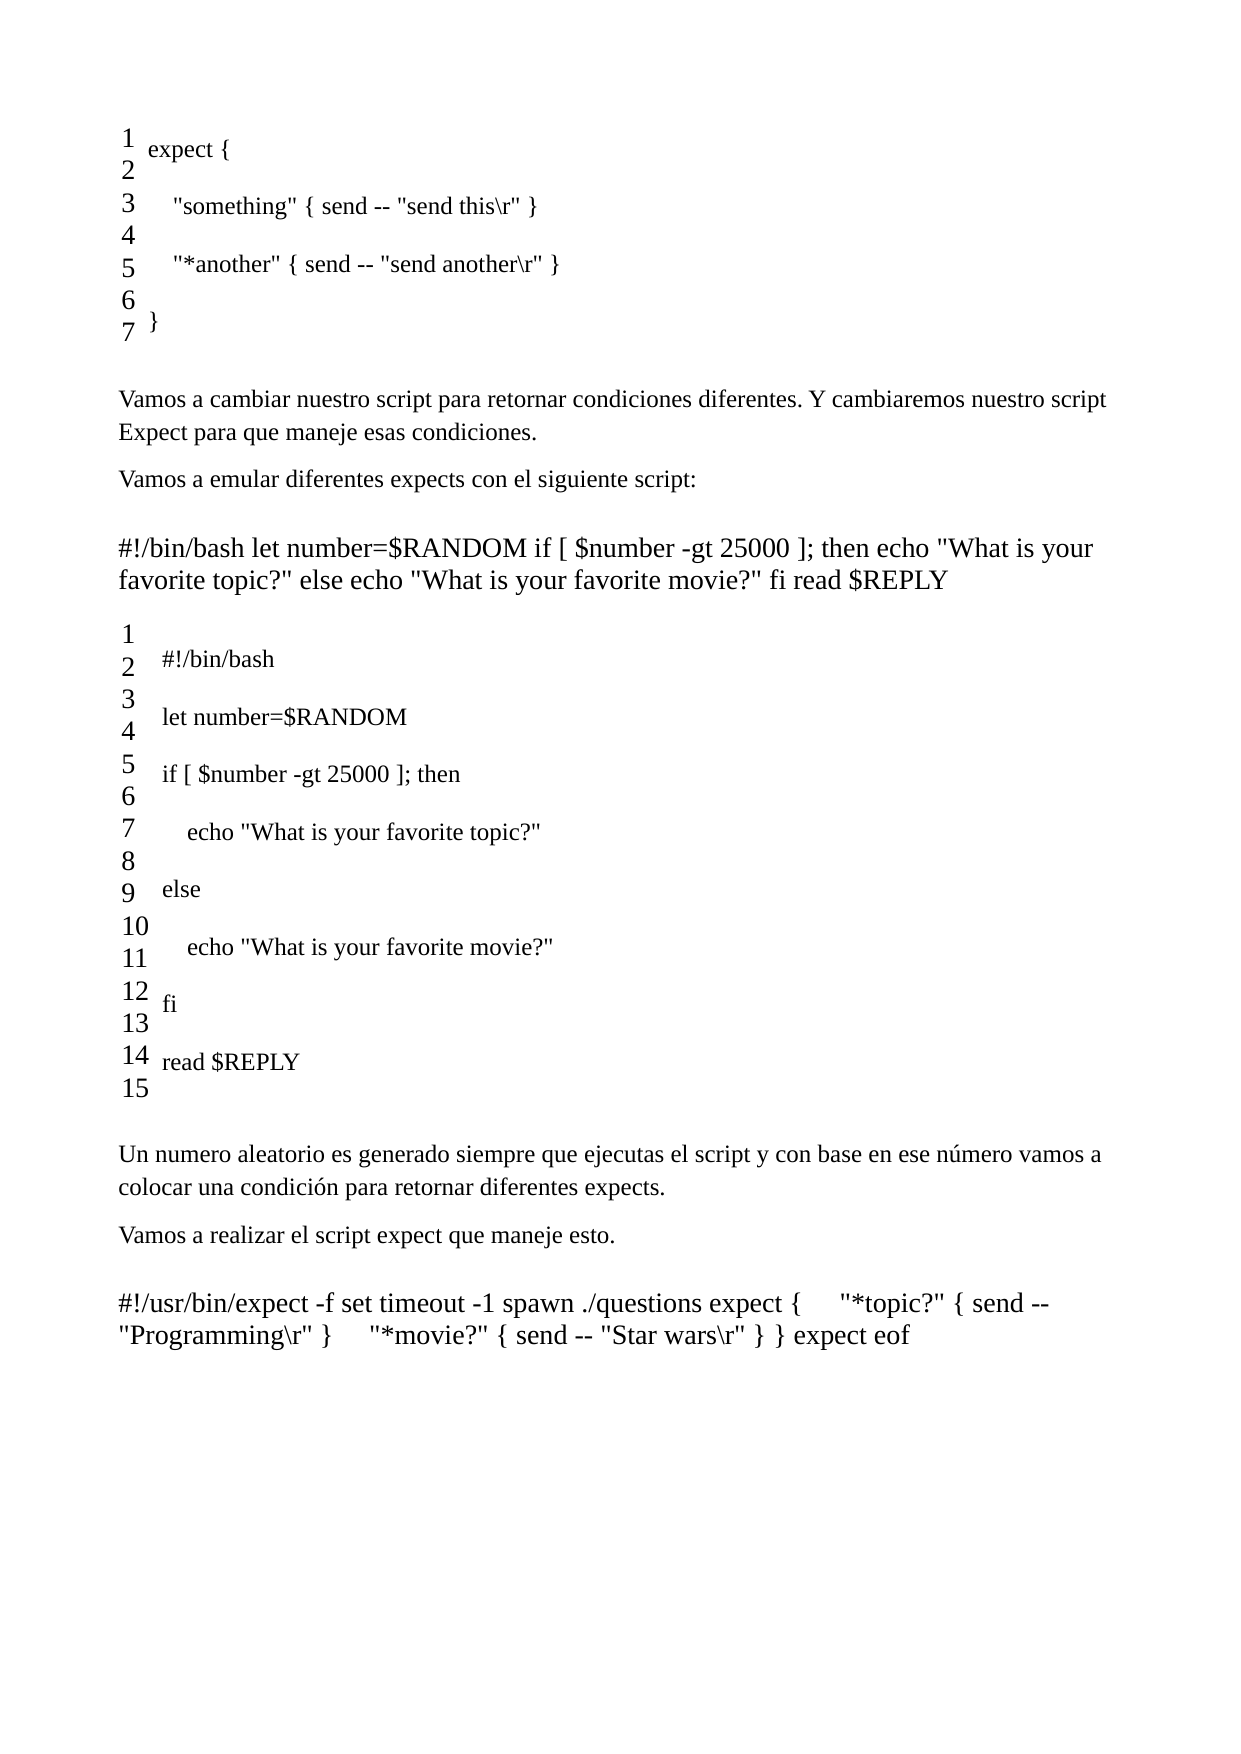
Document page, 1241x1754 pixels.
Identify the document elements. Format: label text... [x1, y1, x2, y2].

text Vamos a realizar el script expect que maneje esto. [118, 1220, 1122, 1248]
text #!/bin/bash let number=$RANDOM if [ $number -gt 25000 ]; then echo "What is your favorite topic?" else echo "What is your favorite movie?" fi read $REPLY [118, 531, 1122, 596]
table_header expect { "something" { send -- "send this\r" } "*another" { send -- "send another\r" } } [145, 118, 762, 351]
table_header 1 2 3 4 5 6 7 8 9 10 11 12 13 14 15 [118, 614, 159, 1106]
text Un numero aleatorio es generado siempre que ejecutas el script y con base en ese número vamos a colocar una condición para retornar diferentes expects. [118, 1106, 1122, 1201]
table_header 1 2 3 4 5 6 7 [118, 118, 145, 351]
text Vamos a cambiar nuestro script para retornar condiciones diferentes. Y cambiaremos nuestro script Expect para que maneje esas condiciones. [118, 351, 1122, 446]
text Vamos a emular diferentes expects con el siguiente script: [118, 464, 1122, 493]
table_header #!/bin/bash let number=$RANDOM if [ $number -gt 25000 ]; then echo "What is your favorite topic?" else echo "What is your favorite movie?" fi read $REPLY [159, 614, 620, 1106]
text #!/usr/bin/expect -f set timeout -1 spawn ./questions expect { "*topic?" { send -- "Programming\r" } "*movie?" { send -- "Star wars\r" } } expect eof [118, 1286, 1122, 1351]
